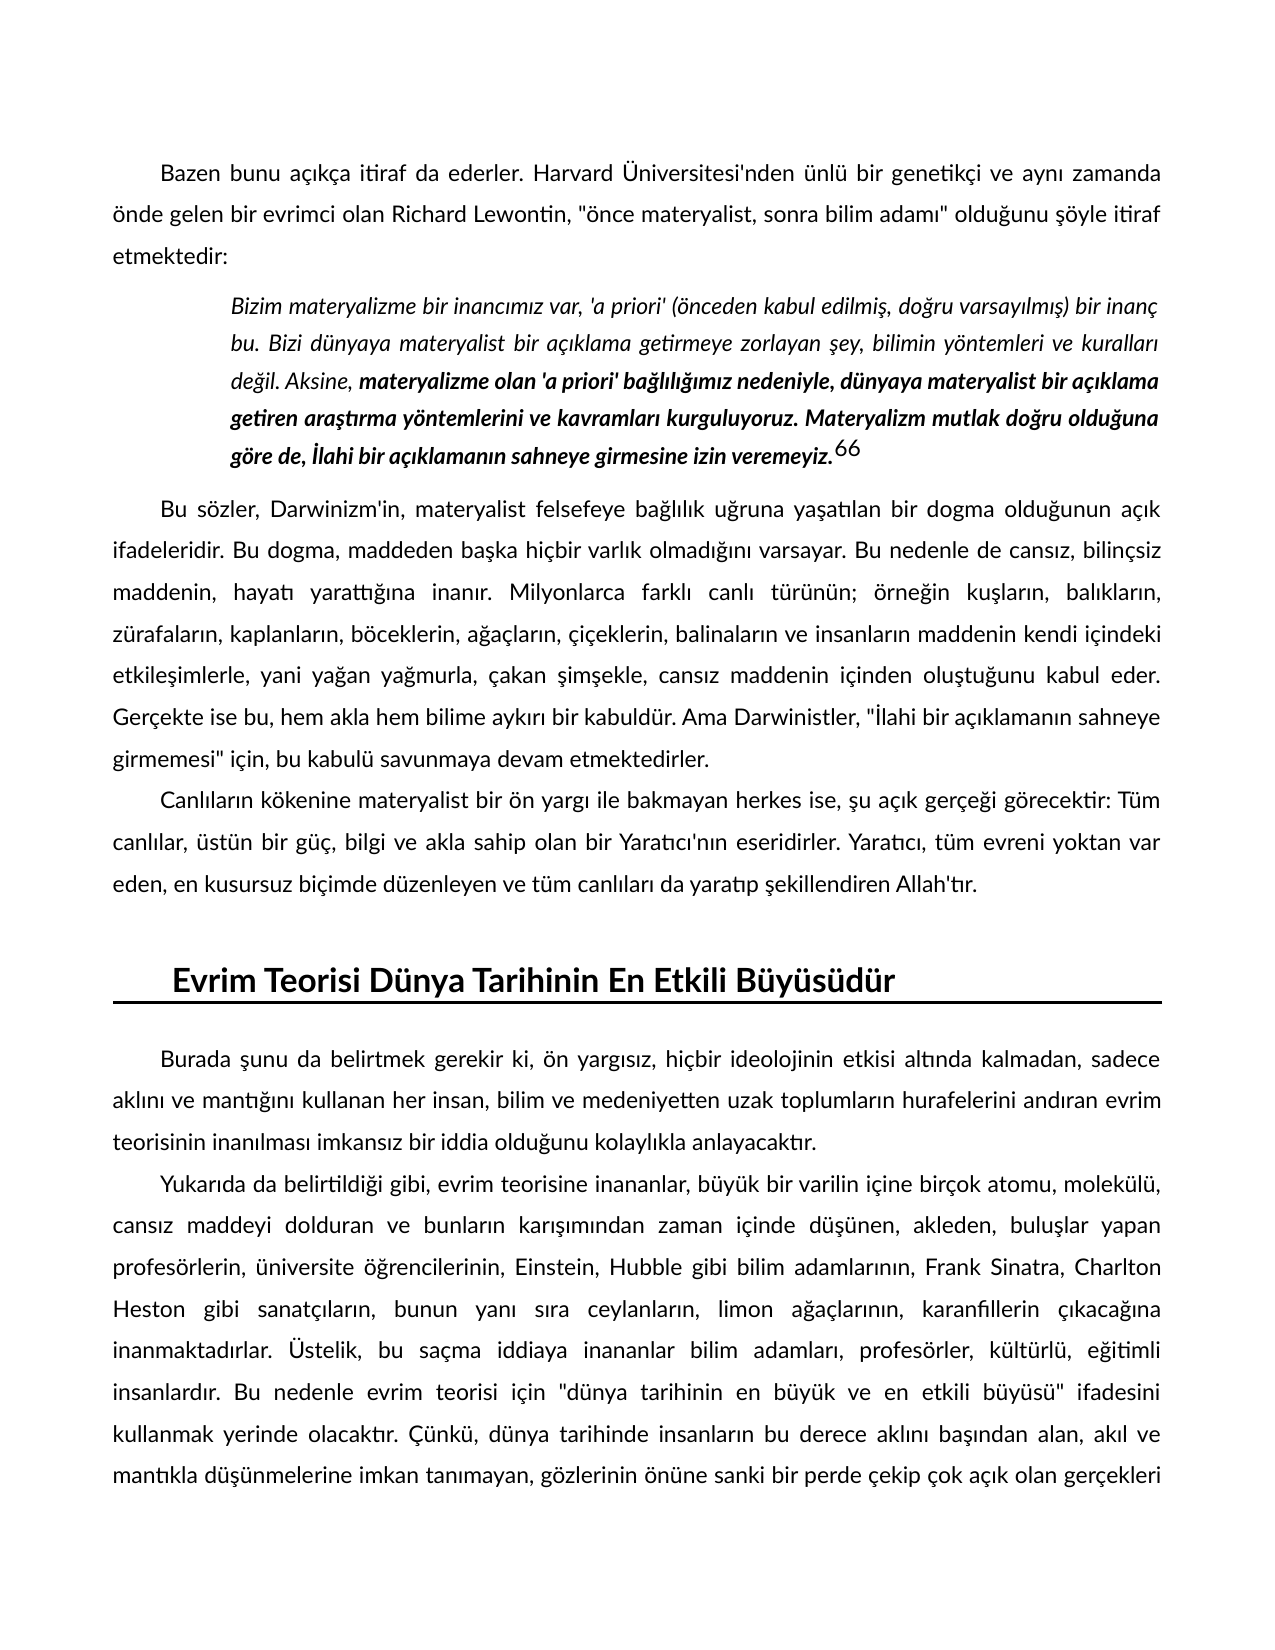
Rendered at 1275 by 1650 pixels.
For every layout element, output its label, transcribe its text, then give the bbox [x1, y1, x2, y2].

text Bu sözler, Darwinizm'in, materyalist felsefeye bağlılık uğruna yaşatılan bir dogma olduğunun açık ifadeleridir. Bu dogma, maddeden başka hiçbir varlık olmadığını varsayar. Bu nedenle de cansız, bilinçsiz maddenin, hayatı yarattığına inanır. Milyonlarca farklı canlı türünün; örneğin kuşların, balıkların, zürafaların, kaplanların, böceklerin, ağaçların, çiçeklerin, balinaların ve insanların maddenin kendi içindeki etkileşimlerle, yani yağan yağmurla, çakan şimşekle, cansız maddenin içinden oluştuğunu kabul eder. Gerçekte ise bu, hem akla hem bilime aykırı bir kabuldür. Ama Darwinistler, "İlahi bir açıklamanın sahneye girmemesi" için, bu kabulü savunmaya devam etmektedirler. [112, 484, 1162, 775]
text Bizim materyalizme bir inancımız var, 'a priori' (önceden kabul edilmiş, doğru varsayılmış) bir inanç bu. Bizi dünyaya materyalist bir açıklama getirmeye zorlayan şey, bilimin yöntemleri ve kuralları değil. Aksine, materyalizme olan 'a priori' bağlılığımız nedeniyle, dünyaya materyalist bir açıklama getiren araştırma yöntemlerini ve kavramları kurguluyoruz. Materyalizm mutlak doğru olduğuna göre de, İlahi bir açıklamanın sahneye girmesine izin veremeyiz.66 [231, 284, 1162, 472]
text Bazen bunu açıkça itiraf da ederler. Harvard Üniversitesi'nden ünlü bir genetikçi ve aynı zamanda önde gelen bir evrimci olan Richard Lewontin, "önce materyalist, sonra bilim adamı" olduğunu şöyle itiraf etmektedir: [112, 148, 1162, 273]
text Evrim Teorisi Dünya Tarihinin En Etkili Büyüsüdür [112, 959, 1162, 1004]
text Burada şunu da belirtmek gerekir ki, ön yargısız, hiçbir ideolojinin etkisi altında kalmadan, sadece aklını ve mantığını kullanan her insan, bilim ve medeniyetten uzak toplumların hurafelerini andıran evrim teorisinin inanılması imkansız bir iddia olduğunu kolaylıkla anlayacaktır. [112, 1034, 1162, 1159]
text Canlıların kökenine materyalist bir ön yargı ile bakmayan herkes ise, şu açık gerçeği görecektir: Tüm canlılar, üstün bir güç, bilgi ve akla sahip olan bir Yaratıcı'nın eseridirler. Yaratıcı, tüm evreni yoktan var eden, en kusursuz biçimde düzenleyen ve tüm canlıları da yaratıp şekillendiren Allah'tır. [112, 775, 1162, 900]
text Yukarıda da belirtildiği gibi, evrim teorisine inananlar, büyük bir varilin içine birçok atomu, molekülü, cansız maddeyi dolduran ve bunların karışımından zaman içinde düşünen, akleden, buluşlar yapan profesörlerin, üniversite öğrencilerinin, Einstein, Hubble gibi bilim adamlarının, Frank Sinatra, Charlton Heston gibi sanatçıların, bunun yanı sıra ceylanların, limon ağaçlarının, karanfillerin çıkacağına inanmaktadırlar. Üstelik, bu saçma iddiaya inananlar bilim adamları, profesörler, kültürlü, eğitimli insanlardır. Bu nedenle evrim teorisi için "dünya tarihinin en büyük ve en etkili büyüsü" ifadesini kullanmak yerinde olacaktır. Çünkü, dünya tarihinde insanların bu derece aklını başından alan, akıl ve mantıkla düşünmelerine imkan tanımayan, gözlerinin önüne sanki bir perde çekip çok açık olan gerçekleri [112, 1159, 1162, 1492]
